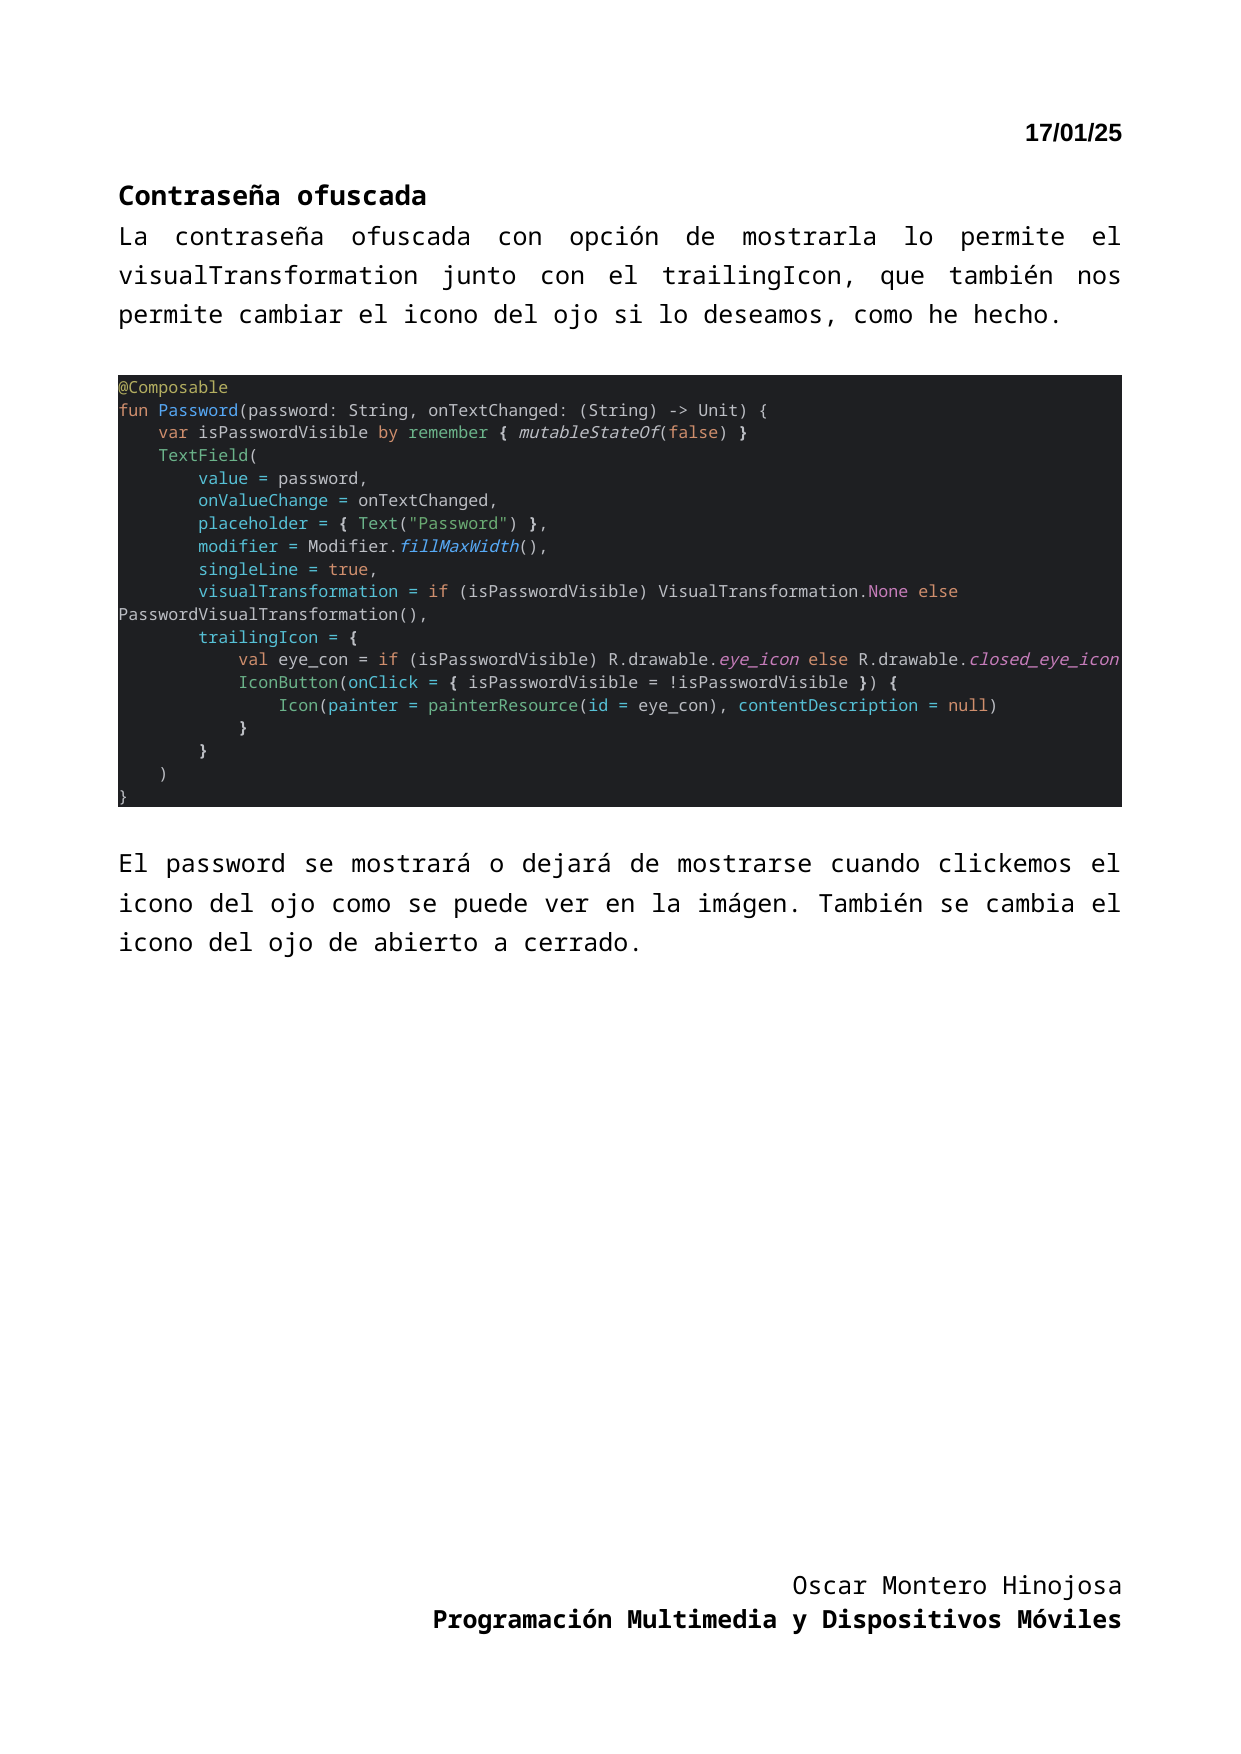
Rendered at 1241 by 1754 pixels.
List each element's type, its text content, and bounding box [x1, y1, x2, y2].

text La contraseña ofuscada con opción de mostrarla lo permite el visualTransformation junto con el trailingIcon, que también nos permite cambiar el icono del ojo si lo deseamos, como he hecho. [118, 219, 1122, 331]
text Contraseña ofuscada [118, 176, 1122, 213]
text El password se mostrará o dejará de mostrarse cuando clickemos el icono del ojo como se puede ver en la imágen. También se cambia el icono del ojo de abierto a cerrado. [118, 846, 1122, 958]
text @Composable fun Password(password: String, onTextChanged: (String) -> Unit) { var isPasswordVisible by remember { mutableStateOf(false) } TextField( value = password, onValueChange = onTextChanged, placeholder = { Text("Password") }, modifier = Modifier.fillMaxWidth(), singleLine = true, visualTransformation = if (isPasswordVisible) VisualTransformation.None else PasswordVisualTransformation(), trailingIcon = { val eye_con = if (isPasswordVisible) R.drawable.eye_icon else R.drawable.closed_eye_icon IconButton(onClick = { isPasswordVisible = !isPasswordVisible }) { Icon(painter = painterResource(id = eye_con), contentDescription = null) } } ) } [118, 375, 1122, 807]
